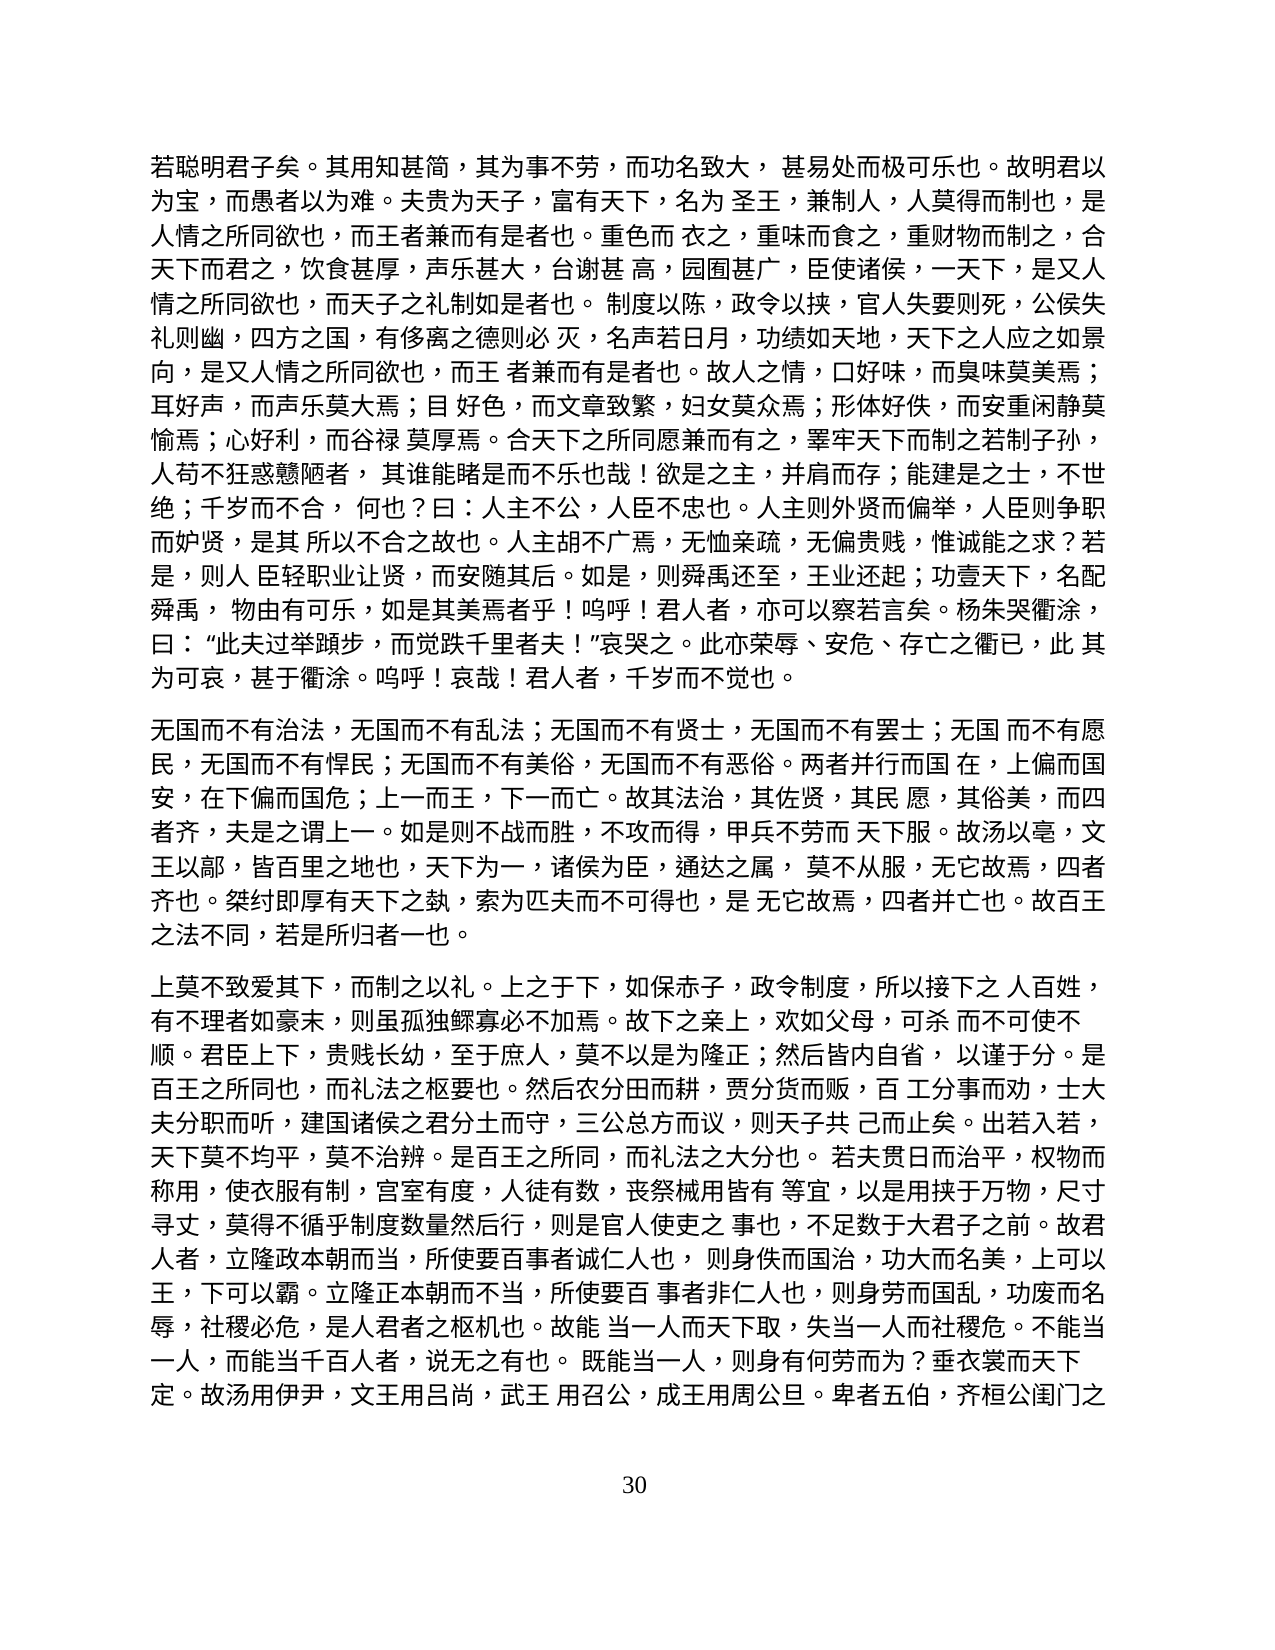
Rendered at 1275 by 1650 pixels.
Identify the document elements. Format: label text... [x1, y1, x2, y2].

text 无国而不有治法，无国而不有乱法；无国而不有贤士，无国而不有罢士；无国 而不有愿民，无国而不有悍民；无国而不有美俗，无国而不有恶俗。两者并行而国 在，上偏而国安，在下偏而国危；上一而王，下一而亡。故其法治，其佐贤，其民 愿，其俗美，而四者齐，夫是之谓上一。如是则不战而胜，不攻而得，甲兵不劳而 天下服。故汤以亳，文王以鄗，皆百里之地也，天下为一，诸侯为臣，通达之属， 莫不从服，无它故焉，四者齐也。桀纣即厚有天下之埶，索为匹夫而不可得也，是 无它故焉，四者并亡也。故百王之法不同，若是所归者一也。 [150, 713, 1125, 951]
text 上莫不致爱其下，而制之以礼。上之于下，如保赤子，政令制度，所以接下之 人百姓，有不理者如豪末，则虽孤独鳏寡必不加焉。故下之亲上，欢如父母，可杀 而不可使不顺。君臣上下，贵贱长幼，至于庶人，莫不以是为隆正；然后皆内自省， 以谨于分。是百王之所同也，而礼法之枢要也。然后农分田而耕，贾分货而贩，百 工分事而劝，士大夫分职而听，建国诸侯之君分土而守，三公总方而议，则天子共 己而止矣。出若入若，天下莫不均平，莫不治辨。是百王之所同，而礼法之大分也。 若夫贯日而治平，权物而称用，使衣服有制，宫室有度，人徒有数，丧祭械用皆有 等宜，以是用挟于万物，尺寸寻丈，莫得不循乎制度数量然后行，则是官人使吏之 事也，不足数于大君子之前。故君人者，立隆政本朝而当，所使要百事者诚仁人也， 则身佚而国治，功大而名美，上可以王，下可以霸。立隆正本朝而不当，所使要百 事者非仁人也，则身劳而国乱，功废而名辱，社稷必危，是人君者之枢机也。故能 当一人而天下取，失当一人而社稷危。不能当一人，而能当千百人者，说无之有也。 既能当一人，则身有何劳而为？垂衣裳而天下定。故汤用伊尹，文王用吕尚，武王 用召公，成王用周公旦。卑者五伯，齐桓公闺门之 [150, 969, 1125, 1412]
text 若聪明君子矣。其用知甚简，其为事不劳，而功名致大， 甚易处而极可乐也。故明君以为宝，而愚者以为难。夫贵为天子，富有天下，名为 圣王，兼制人，人莫得而制也，是人情之所同欲也，而王者兼而有是者也。重色而 衣之，重味而食之，重财物而制之，合天下而君之，饮食甚厚，声乐甚大，台谢甚 高，园囿甚广，臣使诸侯，一天下，是又人情之所同欲也，而天子之礼制如是者也。 制度以陈，政令以挟，官人失要则死，公侯失礼则幽，四方之国，有侈离之德则必 灭，名声若日月，功绩如天地，天下之人应之如景向，是又人情之所同欲也，而王 者兼而有是者也。故人之情，口好味，而臭味莫美焉；耳好声，而声乐莫大焉；目 好色，而文章致繁，妇女莫众焉；形体好佚，而安重闲静莫愉焉；心好利，而谷禄 莫厚焉。合天下之所同愿兼而有之，睪牢天下而制之若制子孙，人苟不狂惑戆陋者， 其谁能睹是而不乐也哉！欲是之主，并肩而存；能建是之士，不世绝；千岁而不合， 何也？曰：人主不公，人臣不忠也。人主则外贤而偏举，人臣则争职而妒贤，是其 所以不合之故也。人主胡不广焉，无恤亲疏，无偏贵贱，惟诚能之求？若是，则人 臣轻职业让贤，而安随其后。如是，则舜禹还至，王业还起；功壹天下，名配舜禹， 物由有可乐，如是其美焉者乎！呜呼！君人者，亦可以察若言矣。杨朱哭衢涂，曰： “此夫过举蹞步，而觉跌千里者夫！”哀哭之。此亦荣辱、安危、存亡之衢已，此 其为可哀，甚于衢涂。呜呼！哀哉！君人者，千岁而不觉也。 [150, 150, 1125, 695]
